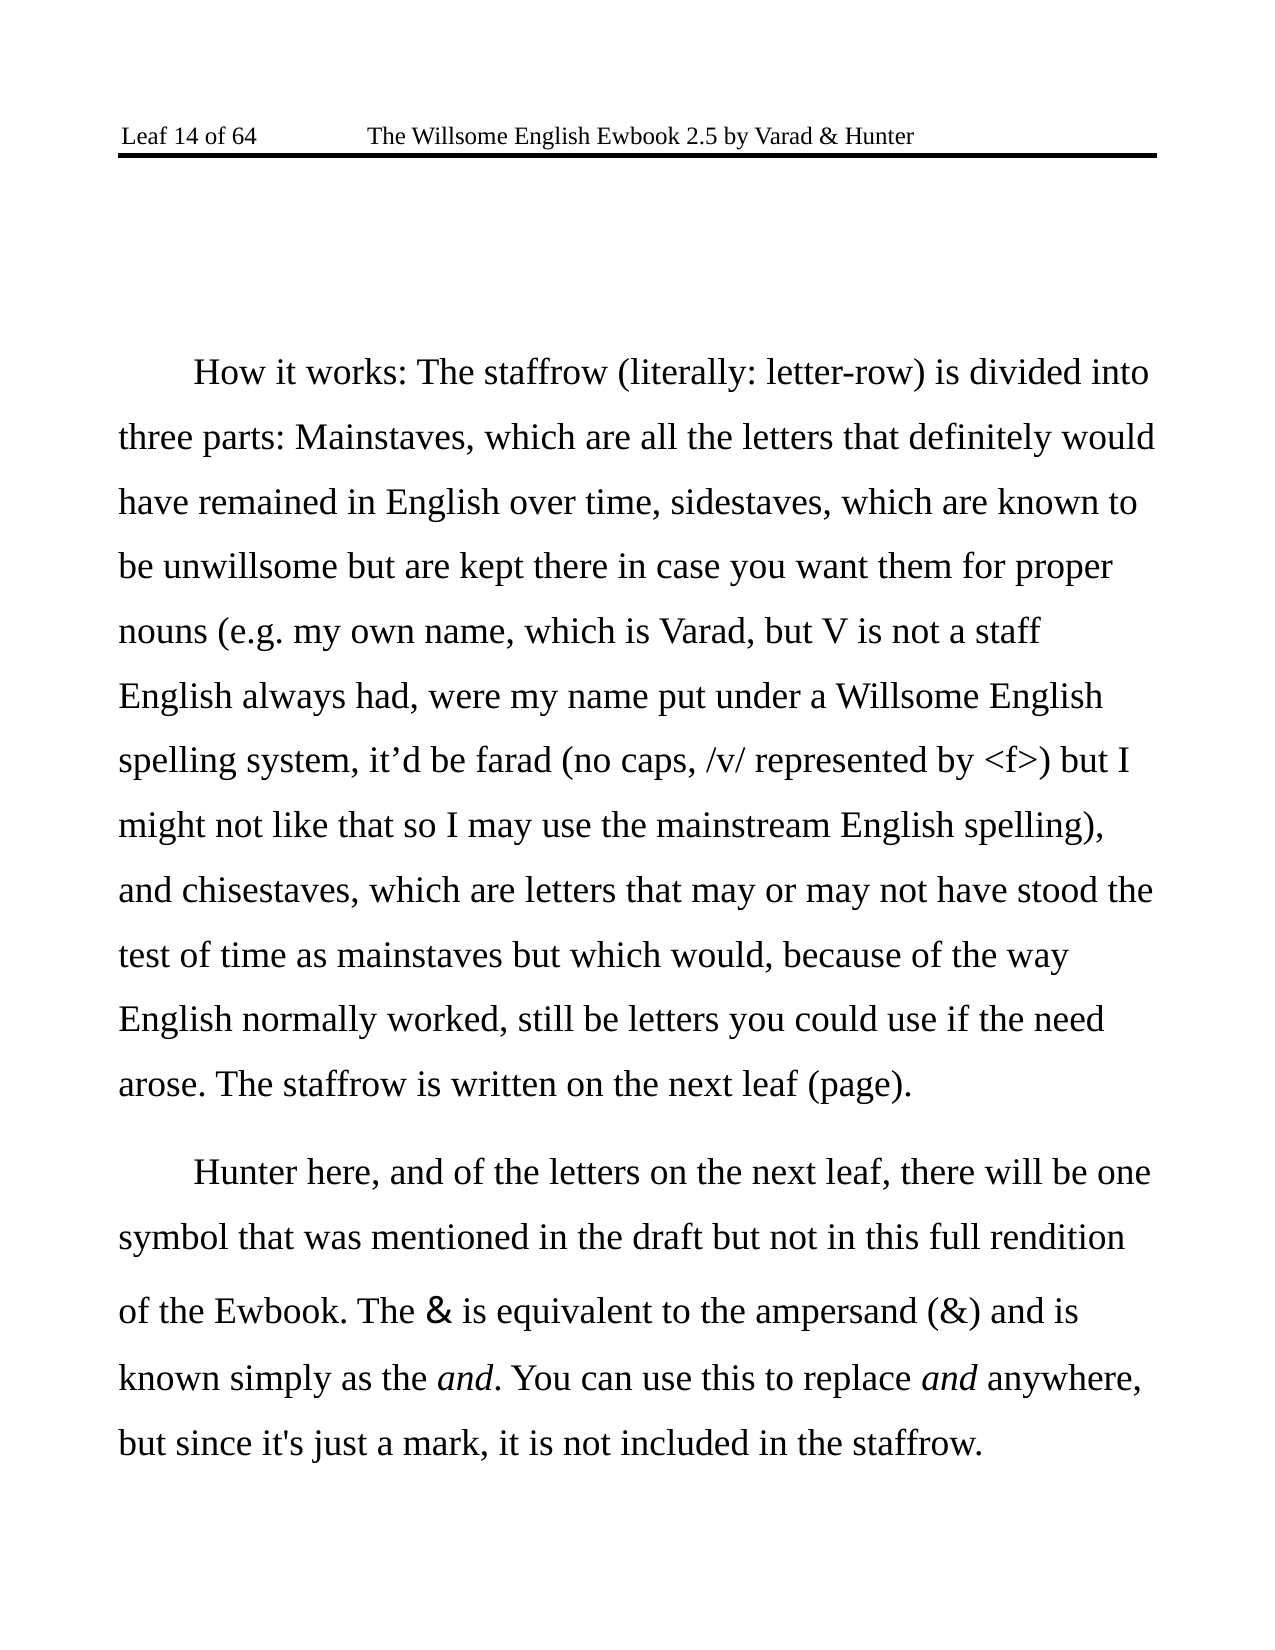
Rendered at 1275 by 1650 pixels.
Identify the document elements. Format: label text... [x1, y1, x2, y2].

text Hunter here, and of the letters on the next leaf, there will be one symbol that was mentioned in the draft but not in this full rendition of the Ewbook. The & is equivalent to the ampersand (&) and is known simply as the and. You can use this to replace and anywhere, but since it's just a mark, it is not included in the staffrow. [118, 1150, 1157, 1463]
text How it works: The staffrow (literally: letter-row) is divided into three parts: Mainstaves, which are all the letters that definitely would have remained in English over time, sidestaves, which are known to be unwillsome but are kept there in case you want them for proper nouns (e.g. my own name, which is Varad, but V is not a staff English always had, were my name put under a Willsome English spelling system, it’d be farad (no caps, /v/ represented by <f>) but I might not like that so I may use the mainstream English spelling), and chisestaves, which are letters that may or may not have stood the test of time as mainstaves but which would, because of the way English normally worked, still be letters you could use if the need arose. The staffrow is written on the next leaf (page). [118, 350, 1157, 1104]
